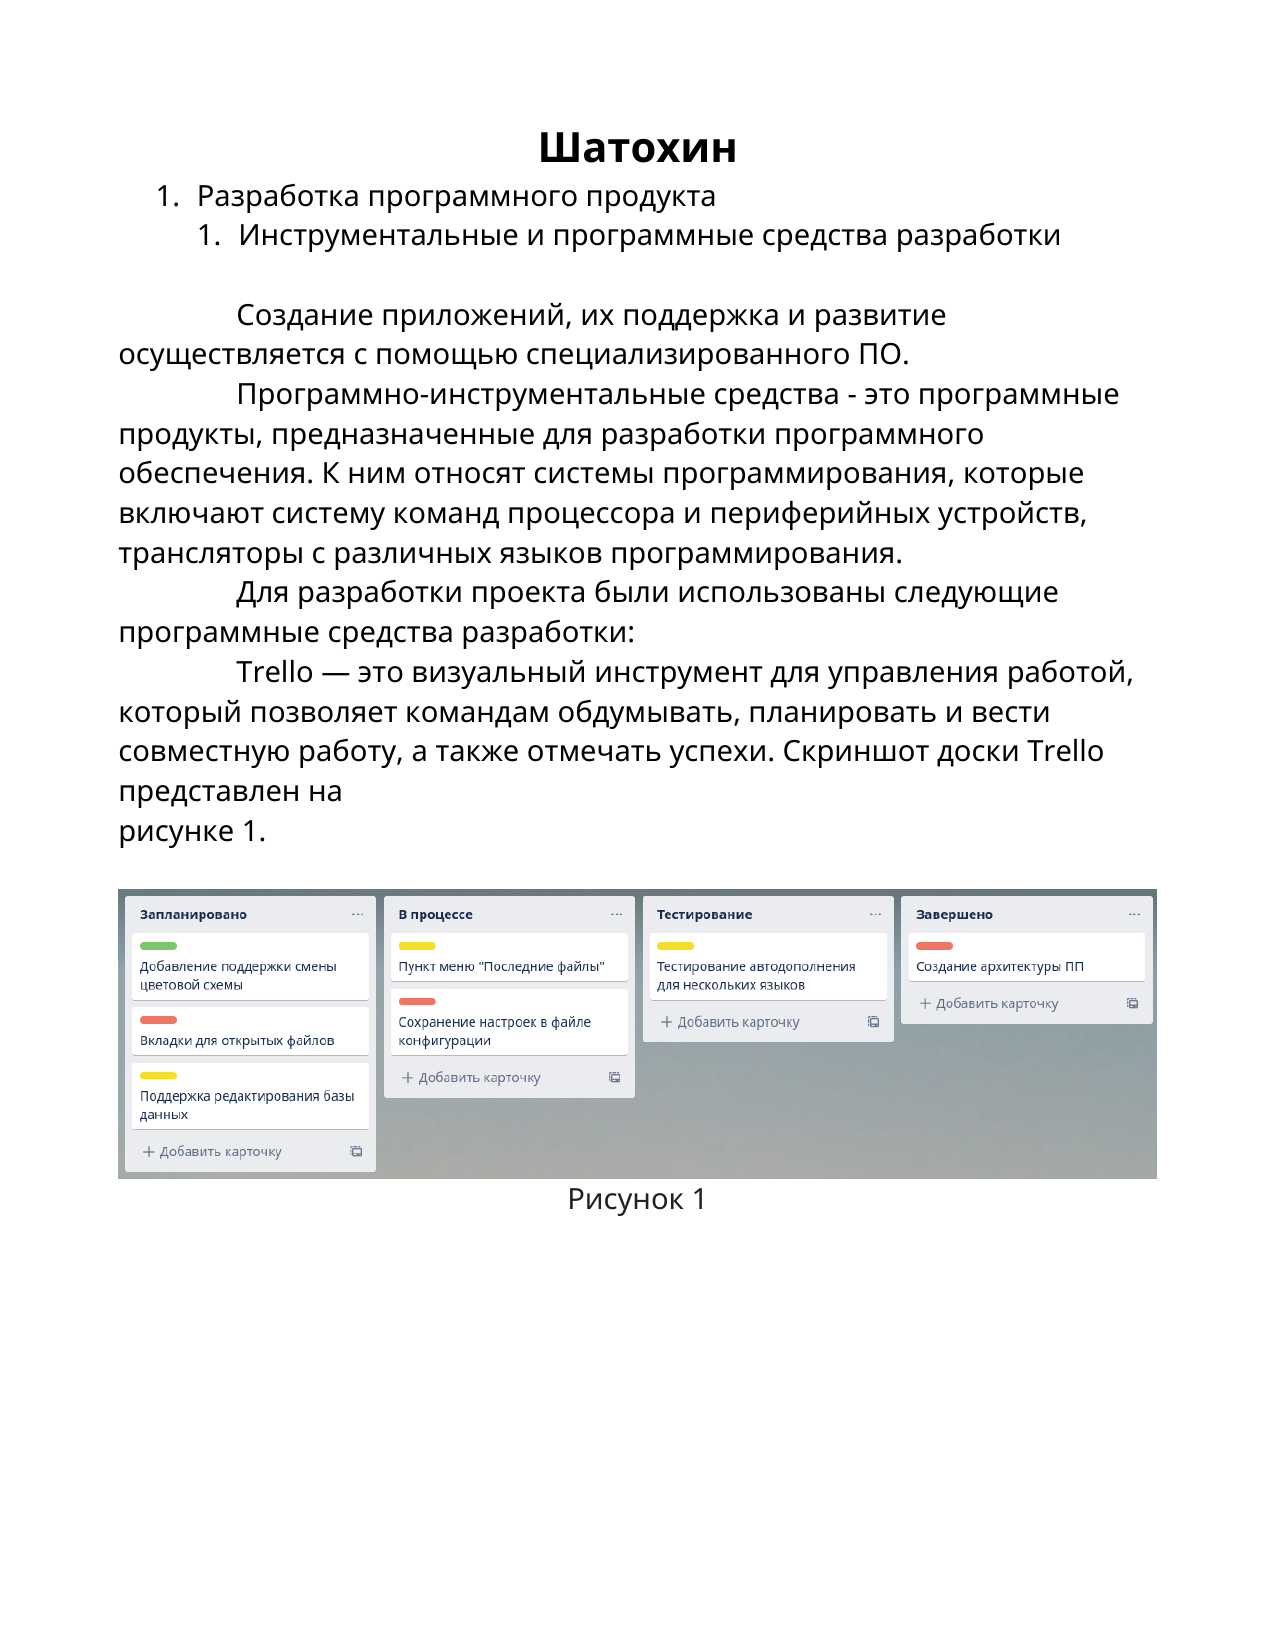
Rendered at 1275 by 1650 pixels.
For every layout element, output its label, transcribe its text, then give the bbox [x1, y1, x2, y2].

picture [118, 889, 1157, 1179]
text Шатохин [118, 118, 1157, 175]
text рисунке 1. [118, 810, 1157, 849]
text Trello — это визуальный инструмент для управления работой, который позволяет командам обдумывать, планировать и вести совместную работу, а также отмечать успехи. Скриншот доски Trello представлен на [118, 651, 1157, 810]
list Инструментальные и программные средства разработки [197, 214, 1157, 254]
text Создание приложений, их поддержка и развитие осуществляется с помощью специализированного ПО. [118, 294, 1157, 373]
list Разработка программного продукта [155, 175, 1157, 214]
text Программно-инструментальные средства - это программные продукты, предназначенные для разработки программного обеспечения. К ним относят системы программирования, которые включают систему команд процессора и периферийных устройств, трансляторы с различных языков программирования. [118, 373, 1157, 572]
text Для разработки проекта были использованы следующие программные средства разработки: [118, 572, 1157, 651]
text Рисунок 1 [118, 1179, 1157, 1218]
